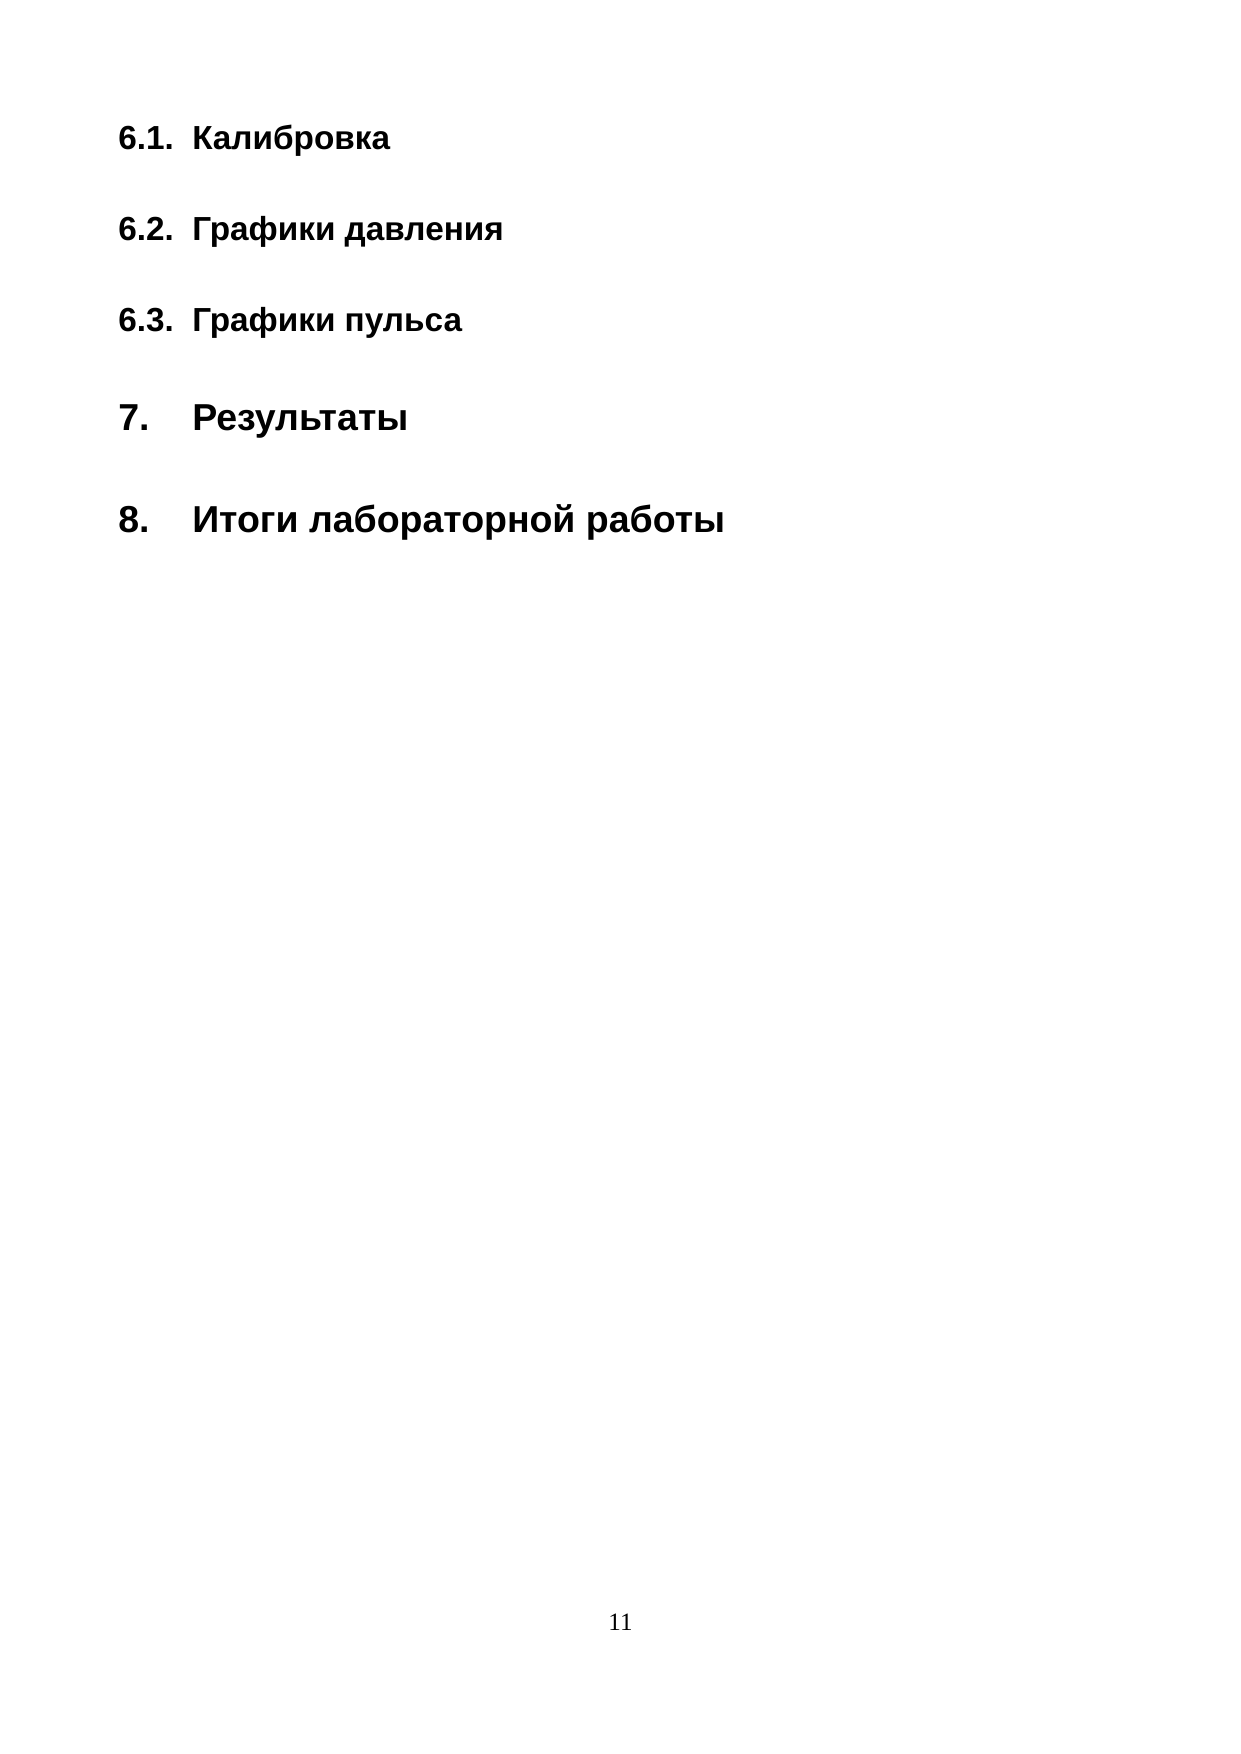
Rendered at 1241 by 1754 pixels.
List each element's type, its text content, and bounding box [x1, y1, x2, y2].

subtitle Итоги лабораторной работы [118, 497, 1122, 540]
subtitle Результаты [118, 395, 1122, 438]
subtitle Графики давления [118, 209, 1122, 247]
subtitle Графики пульса [118, 300, 1122, 338]
subtitle Калибровка [118, 118, 1122, 157]
